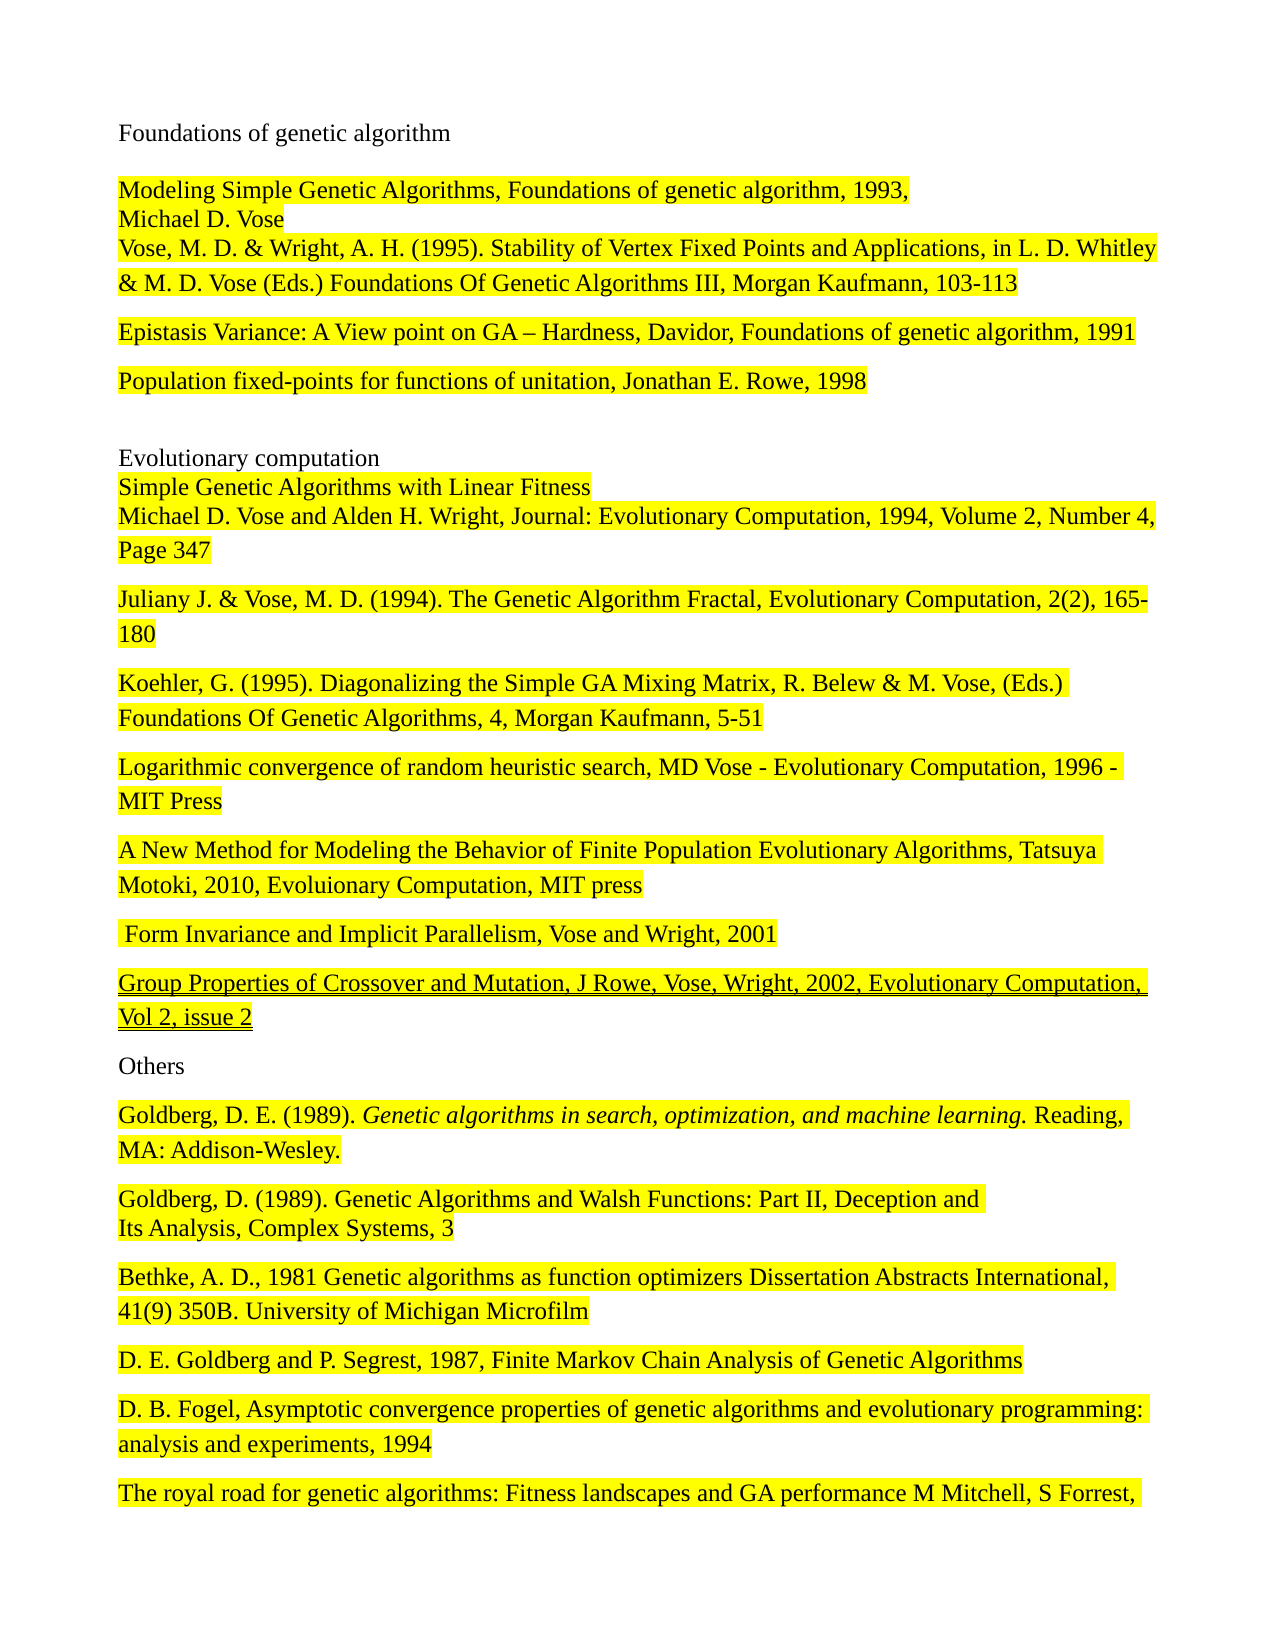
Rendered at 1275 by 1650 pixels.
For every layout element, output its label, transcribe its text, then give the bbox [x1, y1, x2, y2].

text Modeling Simple Genetic Algorithms, Foundations of genetic algorithm, 1993, [118, 176, 1157, 204]
text Epistasis Variance: A View point on GA – Hardness, Davidor, Foundations of genetic algorithm, 1991 [118, 317, 1157, 345]
text Others [118, 1051, 1157, 1080]
text Juliany J. & Vose, M. D. (1994). The Genetic Algorithm Fractal, Evolutionary Computation, 2(2), 165-180 [118, 584, 1157, 648]
text Goldberg, D. E. (1989). Genetic algorithms in search, optimization, and machine learning. Reading, MA: Addison-Wesley. [118, 1100, 1157, 1164]
text Population fixed-points for functions of unitation, Jonathan E. Rowe, 1998 [118, 366, 1157, 394]
text Form Invariance and Implicit Parallelism, Vose and Wright, 2001 [118, 919, 1157, 947]
text A New Method for Modeling the Behavior of Finite Population Evolutionary Algorithms, Tatsuya Motoki, 2010, Evoluionary Computation, MIT press [118, 835, 1157, 898]
text Koehler, G. (1995). Diagonalizing the Simple GA Mixing Matrix, R. Belew & M. Vose, (Eds.) Foundations Of Genetic Algorithms, 4, Morgan Kaufmann, 5-51 [118, 668, 1157, 731]
text Foundations of genetic algorithm [118, 118, 1157, 147]
text Evolutionary computation [118, 443, 1157, 472]
text The royal road for genetic algorithms: Fitness landscapes and GA performance M Mitchell, S Forrest, [118, 1478, 1157, 1507]
text Simple Genetic Algorithms with Linear Fitness [118, 472, 1157, 501]
text Goldberg, D. (1989). Genetic Algorithms and Walsh Functions: Part II, Deception and [118, 1184, 1157, 1213]
text D. B. Fogel, Asymptotic convergence properties of genetic algorithms and evolutionary programming: analysis and experiments, 1994 [118, 1394, 1157, 1458]
text D. E. Goldberg and P. Segrest, 1987, Finite Markov Chain Analysis of Genetic Algorithms [118, 1345, 1157, 1374]
text Its Analysis, Complex Systems, 3 [118, 1213, 1157, 1241]
text Michael D. Vose and Alden H. Wright, Journal: Evolutionary Computation, 1994, Volume 2, Number 4, Page 347 [118, 501, 1157, 564]
text Michael D. Vose [118, 204, 1157, 233]
text Vose, M. D. & Wright, A. H. (1995). Stability of Vertex Fixed Points and Applications, in L. D. Whitley & M. D. Vose (Eds.) Foundations Of Genetic Algorithms III, Morgan Kaufmann, 103-113 [118, 233, 1157, 296]
text Bethke, A. D., 1981 Genetic algorithms as function optimizers Dissertation Abstracts International, 41(9) 350B. University of Michigan Microfilm [118, 1262, 1157, 1325]
text Logarithmic convergence of random heuristic search, MD Vose - Evolutionary Computation, 1996 - MIT Press [118, 752, 1157, 815]
text Group Properties of Crossover and Mutation, J Rowe, Vose, Wright, 2002, Evolutionary Computation, Vol 2, issue 2 [118, 968, 1157, 1031]
